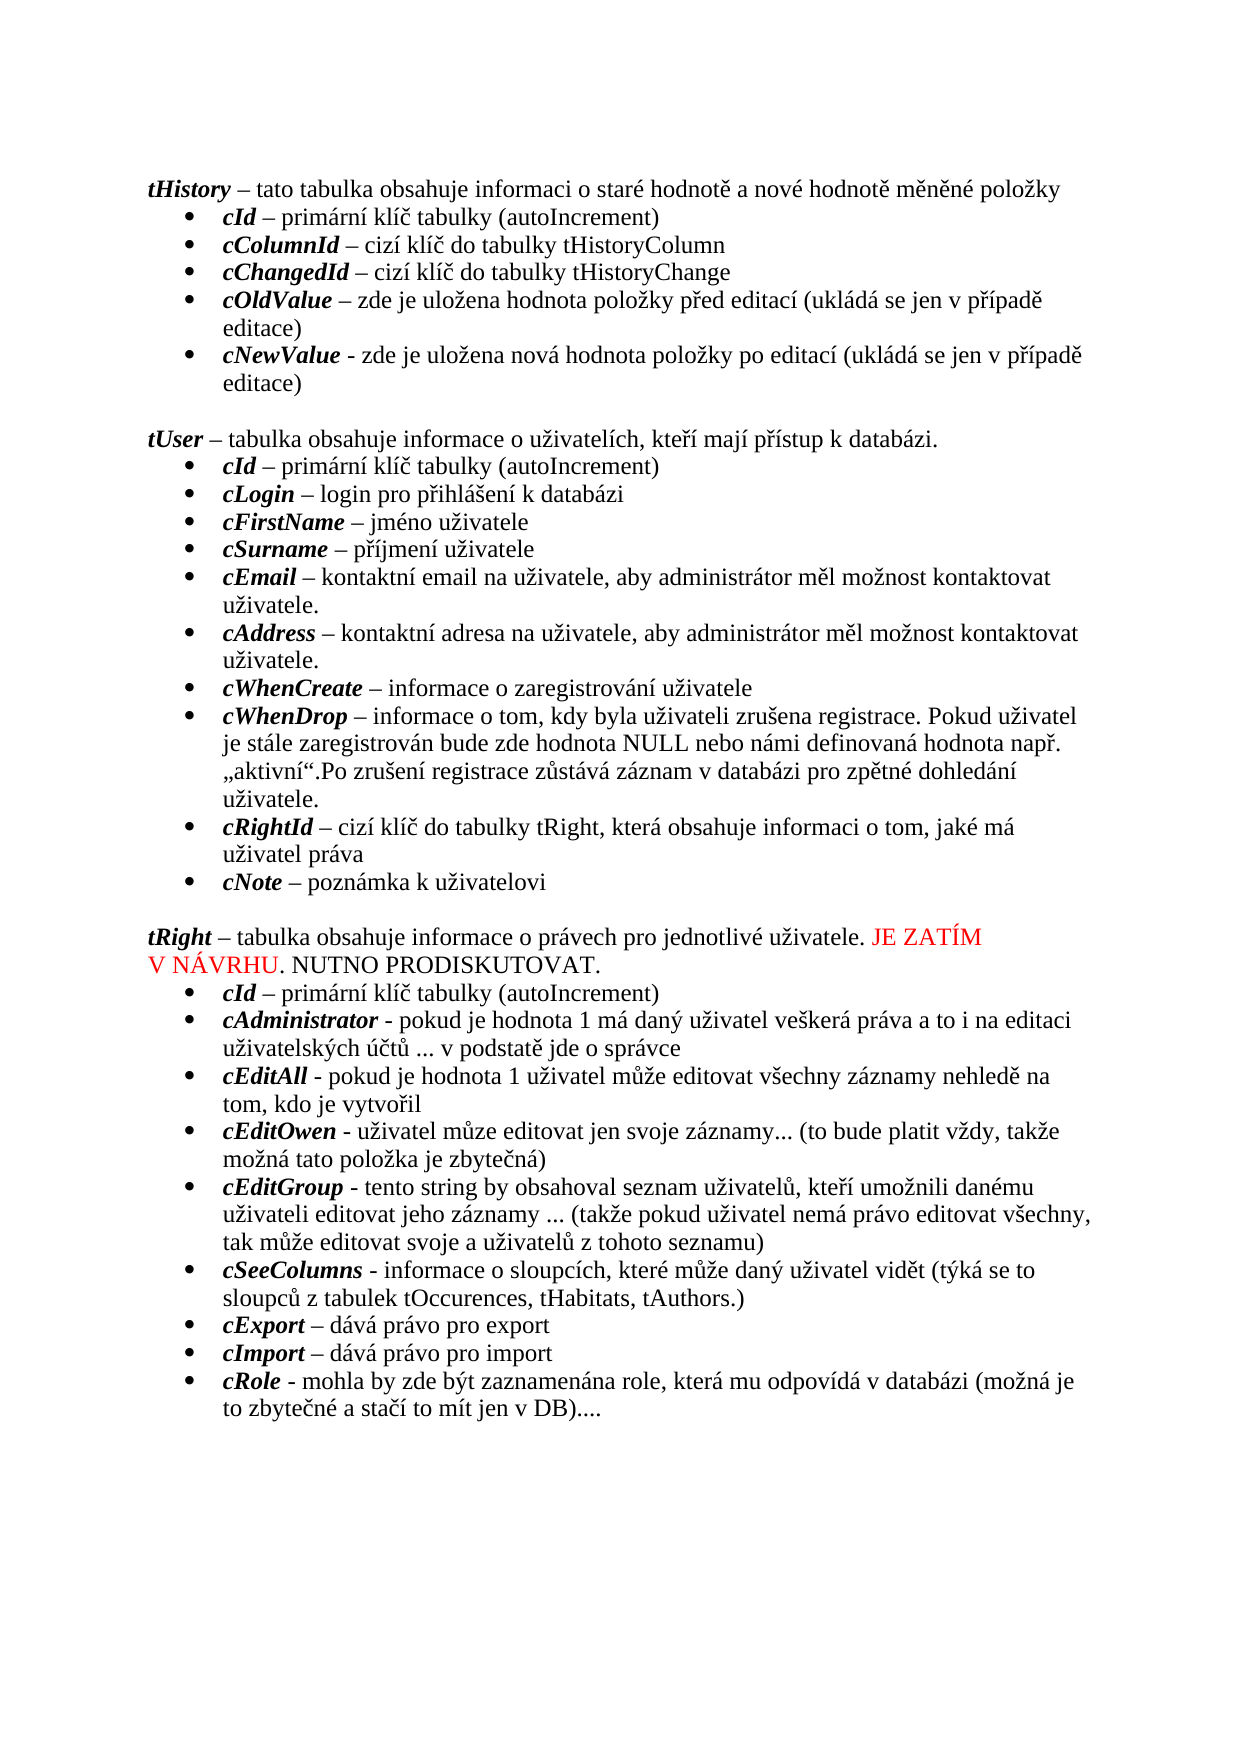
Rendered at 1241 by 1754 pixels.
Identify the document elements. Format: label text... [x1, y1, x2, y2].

list cLogin – login pro přihlášení k databázi [185, 480, 1092, 508]
list cNewValue - zde je uložena nová hodnota položky po editací (ukládá se jen v případě editace) [185, 342, 1092, 397]
list cId – primární klíč tabulky (autoIncrement) [185, 979, 1092, 1007]
list cExport – dává právo pro export [185, 1311, 1092, 1339]
list cEmail – kontaktní email na uživatele, aby administrátor měl možnost kontaktovat uživatele. [185, 563, 1092, 619]
list cAdministrator - pokud je hodnota 1 má daný uživatel veškerá práva a to i na editaci uživatelských účtů ... v podstatě jde o správce [185, 1007, 1092, 1062]
list cChangedId – cizí klíč do tabulky tHistoryChange [185, 258, 1092, 286]
text tUser – tabulka obsahuje informace o uživatelích, kteří mají přístup k databázi. [148, 425, 1092, 452]
list cEditAll - pokud je hodnota 1 uživatel může editovat všechny záznamy nehledě na tom, kdo je vytvořil [185, 1062, 1092, 1117]
list cNote – poznámka k uživatelovi [185, 868, 1092, 896]
list cId – primární klíč tabulky (autoIncrement) [185, 203, 1092, 231]
list cColumnId – cizí klíč do tabulky tHistoryColumn [185, 231, 1092, 258]
list cWhenCreate – informace o zaregistrování uživatele [185, 674, 1092, 702]
list cEditOwen - uživatel můze editovat jen svoje záznamy... (to bude platit vždy, takže možná tato položka je zbytečná) [185, 1117, 1092, 1173]
list cWhenDrop – informace o tom, kdy byla uživateli zrušena registrace. Pokud uživatel je stále zaregistrován bude zde hodnota NULL nebo námi definovaná hodnota např. „aktivní“.Po zrušení registrace zůstává záznam v databázi pro zpětné dohledání uživatele. [185, 702, 1092, 813]
text tHistory – tato tabulka obsahuje informaci o staré hodnotě a nové hodnotě měněné položky [148, 175, 1092, 203]
list cEditGroup - tento string by obsahoval seznam uživatelů, kteří umožnili danému uživateli editovat jeho záznamy ... (takže pokud uživatel nemá právo editovat všechny, tak může editovat svoje a uživatelů z tohoto seznamu) [185, 1173, 1092, 1256]
list cAddress – kontaktní adresa na uživatele, aby administrátor měl možnost kontaktovat uživatele. [185, 619, 1092, 674]
text tRight – tabulka obsahuje informace o právech pro jednotlivé uživatele. JE ZATÍM V NÁVRHU. NUTNO PRODISKUTOVAT. [148, 923, 1092, 979]
list cRightId – cizí klíč do tabulky tRight, která obsahuje informaci o tom, jaké má uživatel práva [185, 813, 1092, 868]
list cId – primární klíč tabulky (autoIncrement) [185, 452, 1092, 480]
list cSeeColumns - informace o sloupcích, které může daný uživatel vidět (týká se to sloupců z tabulek tOccurences, tHabitats, tAuthors.) [185, 1256, 1092, 1311]
list cRole - mohla by zde být zaznamenána role, která mu odpovídá v databázi (možná je to zbytečné a stačí to mít jen v DB).... [185, 1367, 1092, 1422]
list cSurname – příjmení uživatele [185, 536, 1092, 563]
list cOldValue – zde je uložena hodnota položky před editací (ukládá se jen v případě editace) [185, 286, 1092, 342]
list cImport – dává právo pro import [185, 1339, 1092, 1367]
list cFirstName – jméno uživatele [185, 508, 1092, 536]
